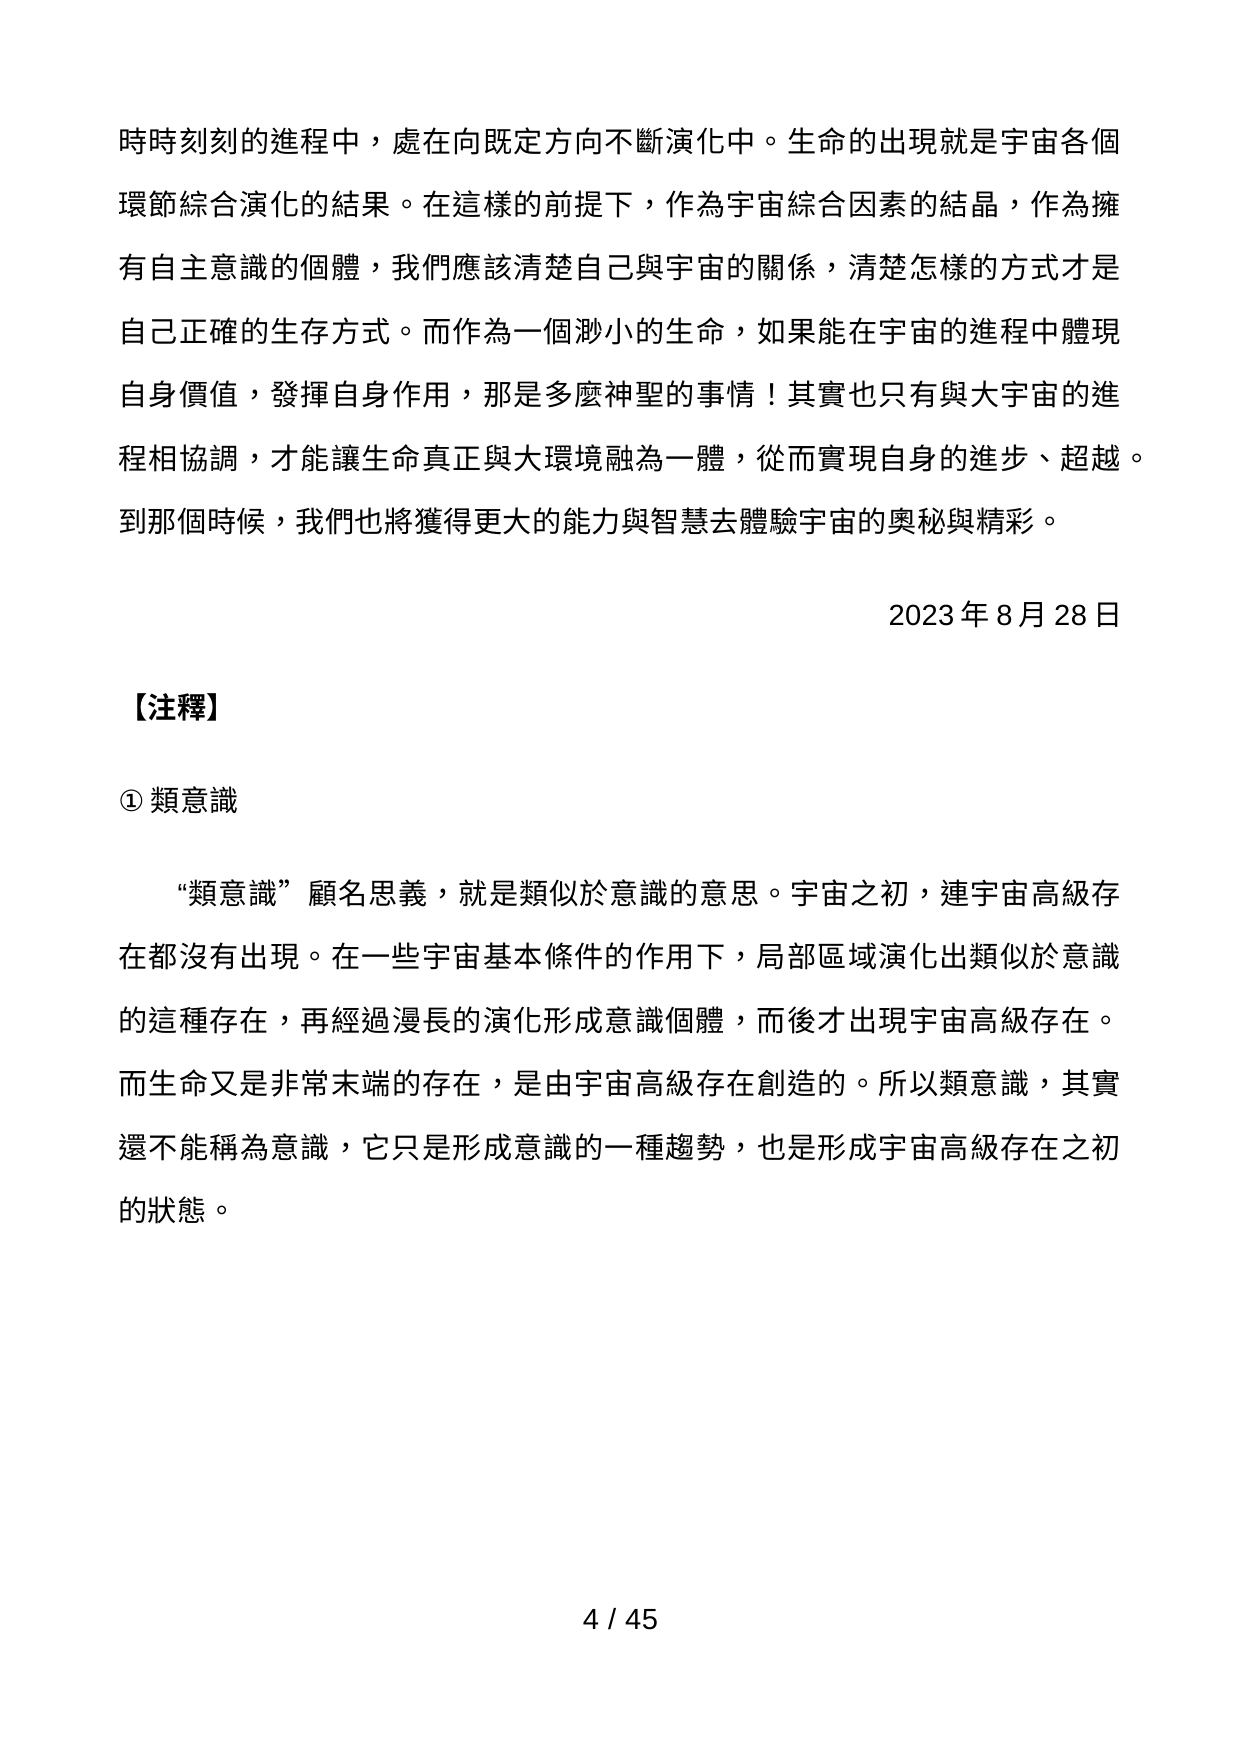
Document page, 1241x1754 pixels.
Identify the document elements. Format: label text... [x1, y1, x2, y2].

text 綜上，我們可以把宇宙的本質簡單地理解為一種不斷發展與進步的綜合作用力場。之所以稱為不斷發展與進步，是因為這一綜合作用力場自身處在時時刻刻的進程中，處在向既定方向不斷演化中。生命的出現就是宇宙各個環節綜合演化的結果。在這樣的前提下，作為宇宙綜合因素的結晶，作為擁有自主意識的個體，我們應該清楚自己與宇宙的關係，清楚怎樣的方式才是自己正確的生存方式。而作為一個渺小的生命，如果能在宇宙的進程中體現自身價值，發揮自身作用，那是多麼神聖的事情！其實也只有與大宇宙的進程相協調，才能讓生命真正與大環境融為一體，從而實現自身的進步、超越。到那個時候，我們也將獲得更大的能力與智慧去體驗宇宙的奧秘與精彩。 [118, 118, 1122, 541]
text 【注釋】 [118, 684, 1122, 727]
text 2023年8月28日 [118, 592, 1122, 634]
text “類意識”顧名思義，就是類似於意識的意思。宇宙之初，連宇宙高級存在都沒有出現。在一些宇宙基本條件的作用下，局部區域演化出類似於意識的這種存在，再經過漫長的演化形成意識個體，而後才出現宇宙高級存在。而生命又是非常末端的存在，是由宇宙高級存在創造的。所以類意識，其實還不能稱為意識，它只是形成意識的一種趨勢，也是形成宇宙高級存在之初的狀態。 [118, 870, 1122, 1230]
text ①類意識 [118, 777, 1122, 820]
